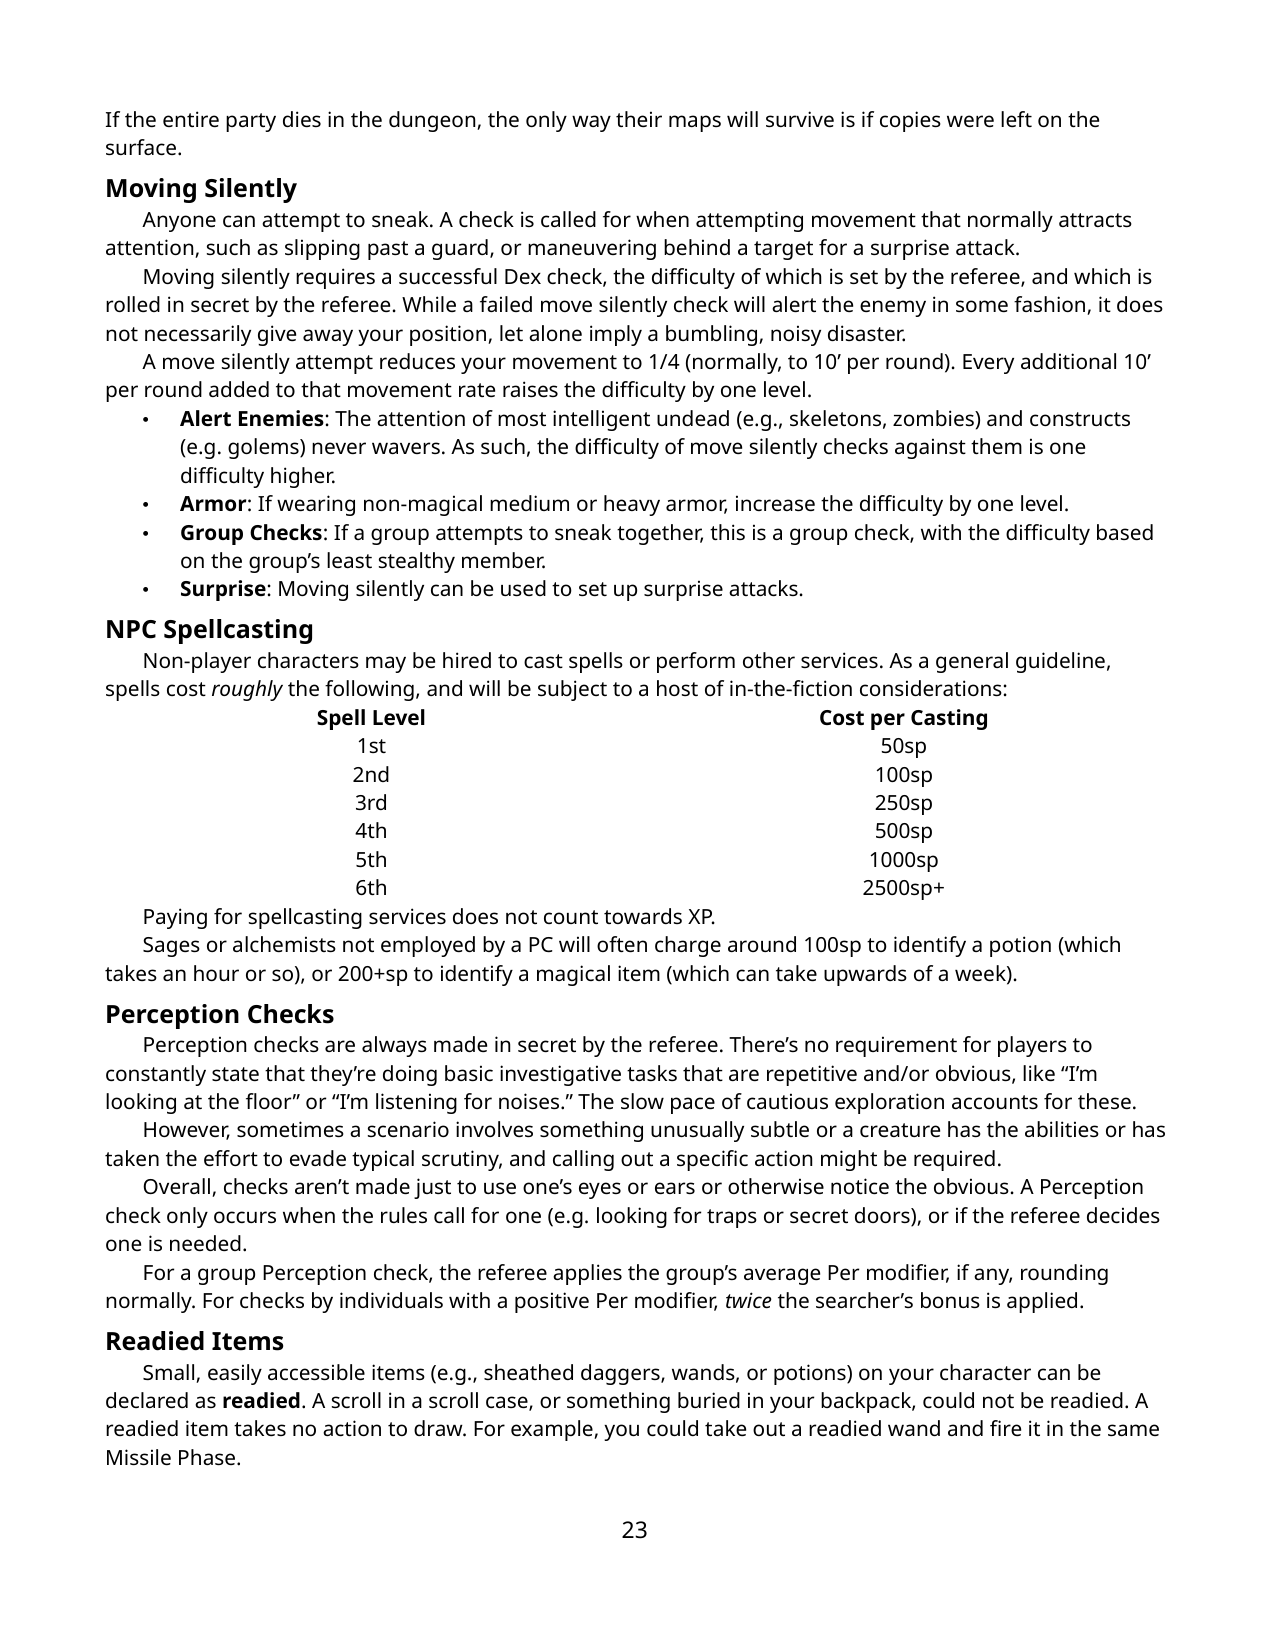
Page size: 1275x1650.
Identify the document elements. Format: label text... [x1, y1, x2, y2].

text Paying for spellcasting services does not count towards XP. [105, 902, 1170, 930]
table_cell 1000sp [638, 845, 1170, 873]
text Sages or alchemists not employed by a PC will often charge around 100sp to identify a potion (which takes an hour or so), or 200+sp to identify a magical item (which can take upwards of a week). [105, 930, 1170, 987]
list Group Checks: If a group attempts to sneak together, this is a group check, with the difficulty based on the group’s least stealthy member. [142, 518, 1170, 574]
text However, sometimes a scenario involves something unusually subtle or a creature has the abilities or has taken the effort to evade typical scrutiny, and calling out a specific action might be required. [105, 1116, 1170, 1172]
list Alert Enemies: The attention of most intelligent undead (e.g., skeletons, zombies) and constructs (e.g. golems) never wavers. As such, the difficulty of move silently checks against them is one difficulty higher. [142, 404, 1170, 489]
table_header Spell Level [105, 703, 637, 731]
text Moving silently requires a successful Dex check, the difficulty of which is set by the referee, and which is rolled in secret by the referee. While a failed move silently check will alert the enemy in some fashion, it does not necessarily give away your position, let alone imply a bumbling, noisy disaster. [105, 262, 1170, 347]
text If the entire party dies in the dungeon, the only way their maps will survive is if copies were left on the surface. [105, 105, 1170, 162]
table_cell 5th [105, 845, 637, 873]
subtitle Moving Silently [105, 171, 1170, 205]
text Perception checks are always made in secret by the referee. There’s no requirement for players to constantly state that they’re doing basic investigative tasks that are repetitive and/or obvious, like “I’m looking at the floor” or “I’m listening for noises.” The slow pace of cautious exploration accounts for these. [105, 1030, 1170, 1116]
text Non-player characters may be hired to cast spells or perform other services. As a general guideline, spells cost roughly the following, and will be subject to a host of in-the-fiction considerations: [105, 646, 1170, 703]
table_cell 4th [105, 817, 637, 845]
table_cell 500sp [638, 817, 1170, 845]
text A move silently attempt reduces your movement to 1/4 (normally, to 10’ per round). Every additional 10’ per round added to that movement rate raises the difficulty by one level. [105, 347, 1170, 404]
table_cell 1st [105, 731, 637, 760]
table_cell 50sp [638, 731, 1170, 760]
table_header Cost per Casting [638, 703, 1170, 731]
table_cell 250sp [638, 788, 1170, 817]
list Surprise: Moving silently can be used to set up surprise attacks. [142, 574, 1170, 603]
table_cell 6th [105, 874, 637, 902]
text Anyone can attempt to sneak. A check is called for when attempting movement that normally attracts attention, such as slipping past a guard, or maneuvering behind a target for a surprise attack. [105, 205, 1170, 262]
subtitle Perception Checks [105, 996, 1170, 1030]
subtitle NPC Spellcasting [105, 612, 1170, 646]
text Small, easily accessible items (e.g., sheathed daggers, wands, or potions) on your character can be declared as readied. A scroll in a scroll case, or something buried in your backpack, could not be readied. A readied item takes no action to draw. For example, you could take out a readied wand and fire it in the same Missile Phase. [105, 1358, 1170, 1471]
table_cell 3rd [105, 788, 637, 817]
list Armor: If wearing non-magical medium or heavy armor, increase the difficulty by one level. [142, 489, 1170, 518]
table_cell 100sp [638, 760, 1170, 788]
table_cell 2nd [105, 760, 637, 788]
text Overall, checks aren’t made just to use one’s eyes or ears or otherwise notice the obvious. A Perception check only occurs when the rules call for one (e.g. looking for traps or secret doors), or if the referee decides one is needed. [105, 1172, 1170, 1258]
table_cell 2500sp+ [638, 874, 1170, 902]
text For a group Perception check, the referee applies the group’s average Per modifier, if any, rounding normally. For checks by individuals with a positive Per modifier, twice the searcher’s bonus is applied. [105, 1258, 1170, 1315]
subtitle Readied Items [105, 1324, 1170, 1358]
